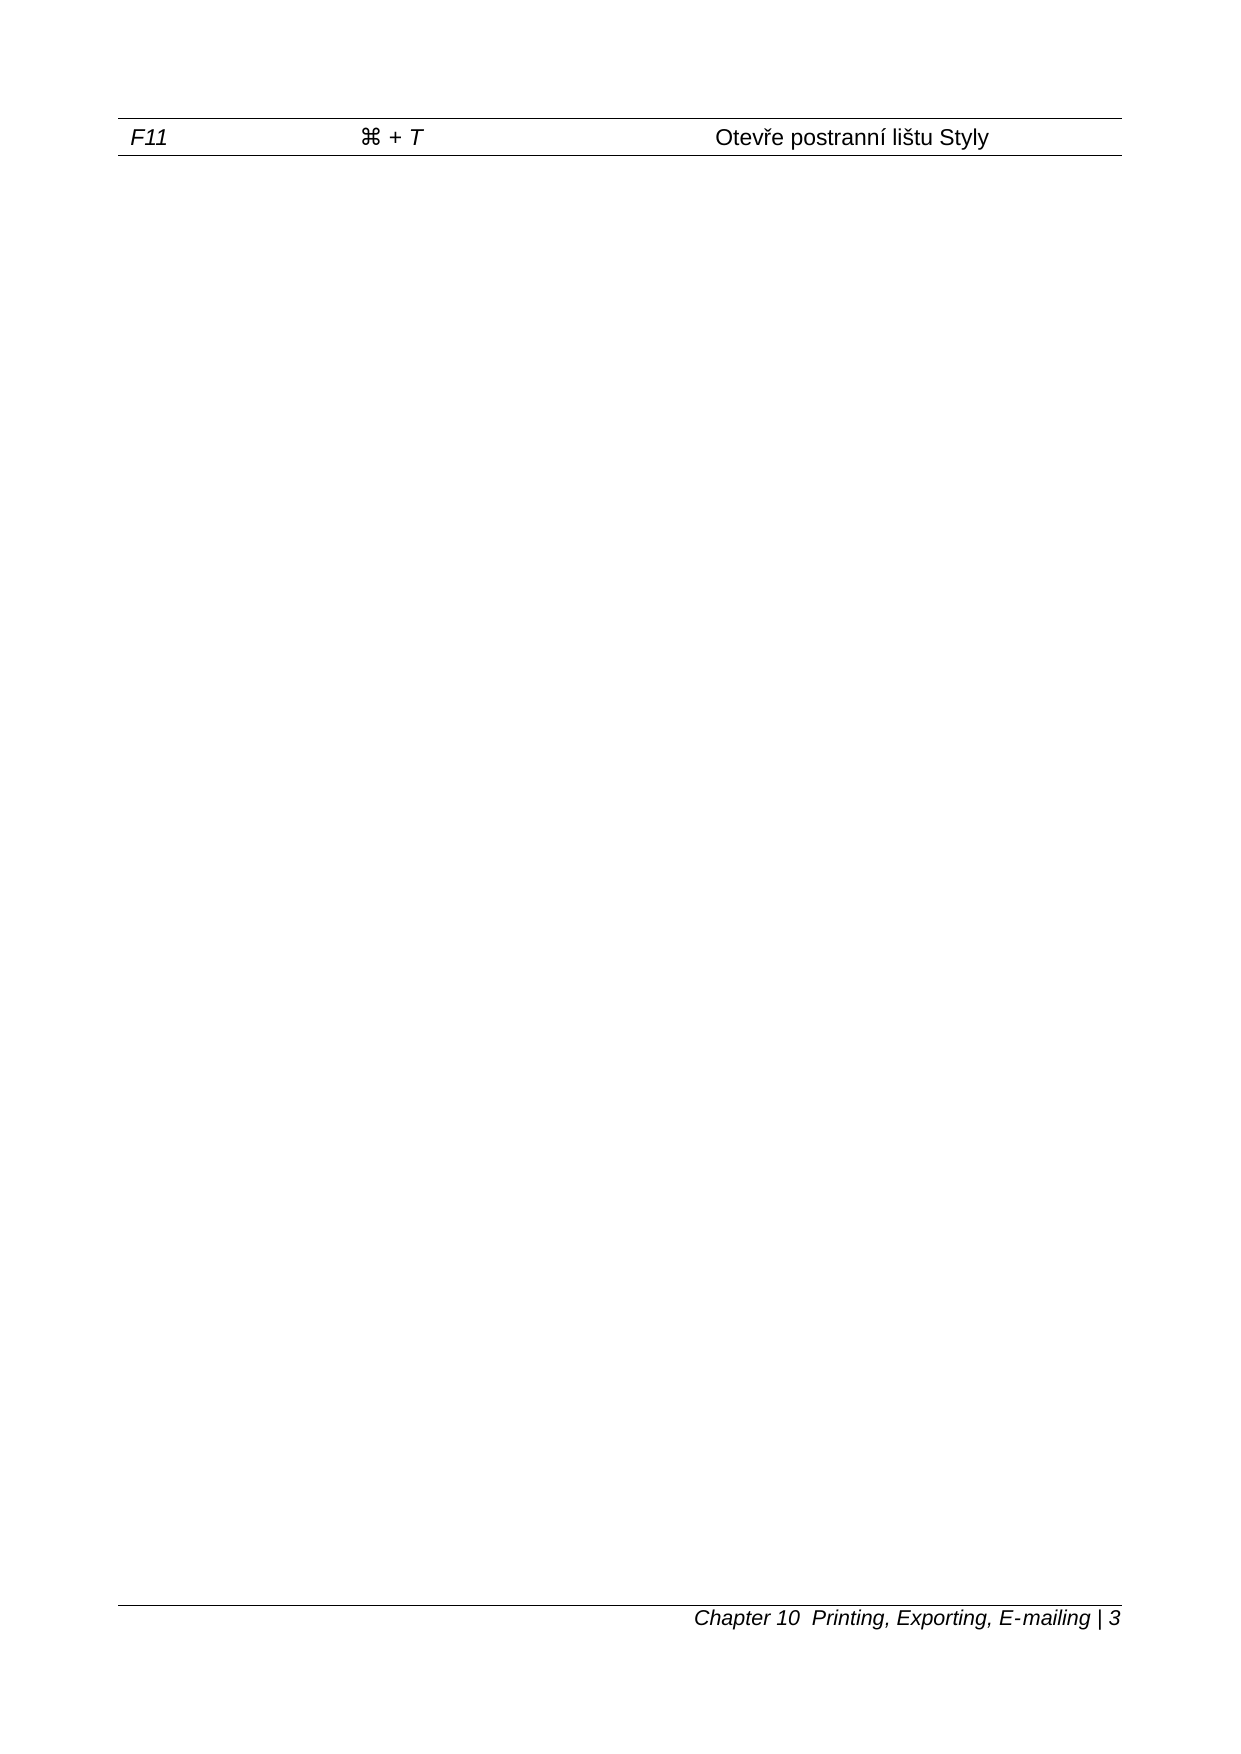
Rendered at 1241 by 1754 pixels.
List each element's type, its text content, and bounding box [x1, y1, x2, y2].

table_cell ⌘ + T [348, 119, 703, 155]
table_cell Otevře postranní lištu Styly [703, 119, 1122, 155]
table_cell F11 [118, 119, 347, 155]
